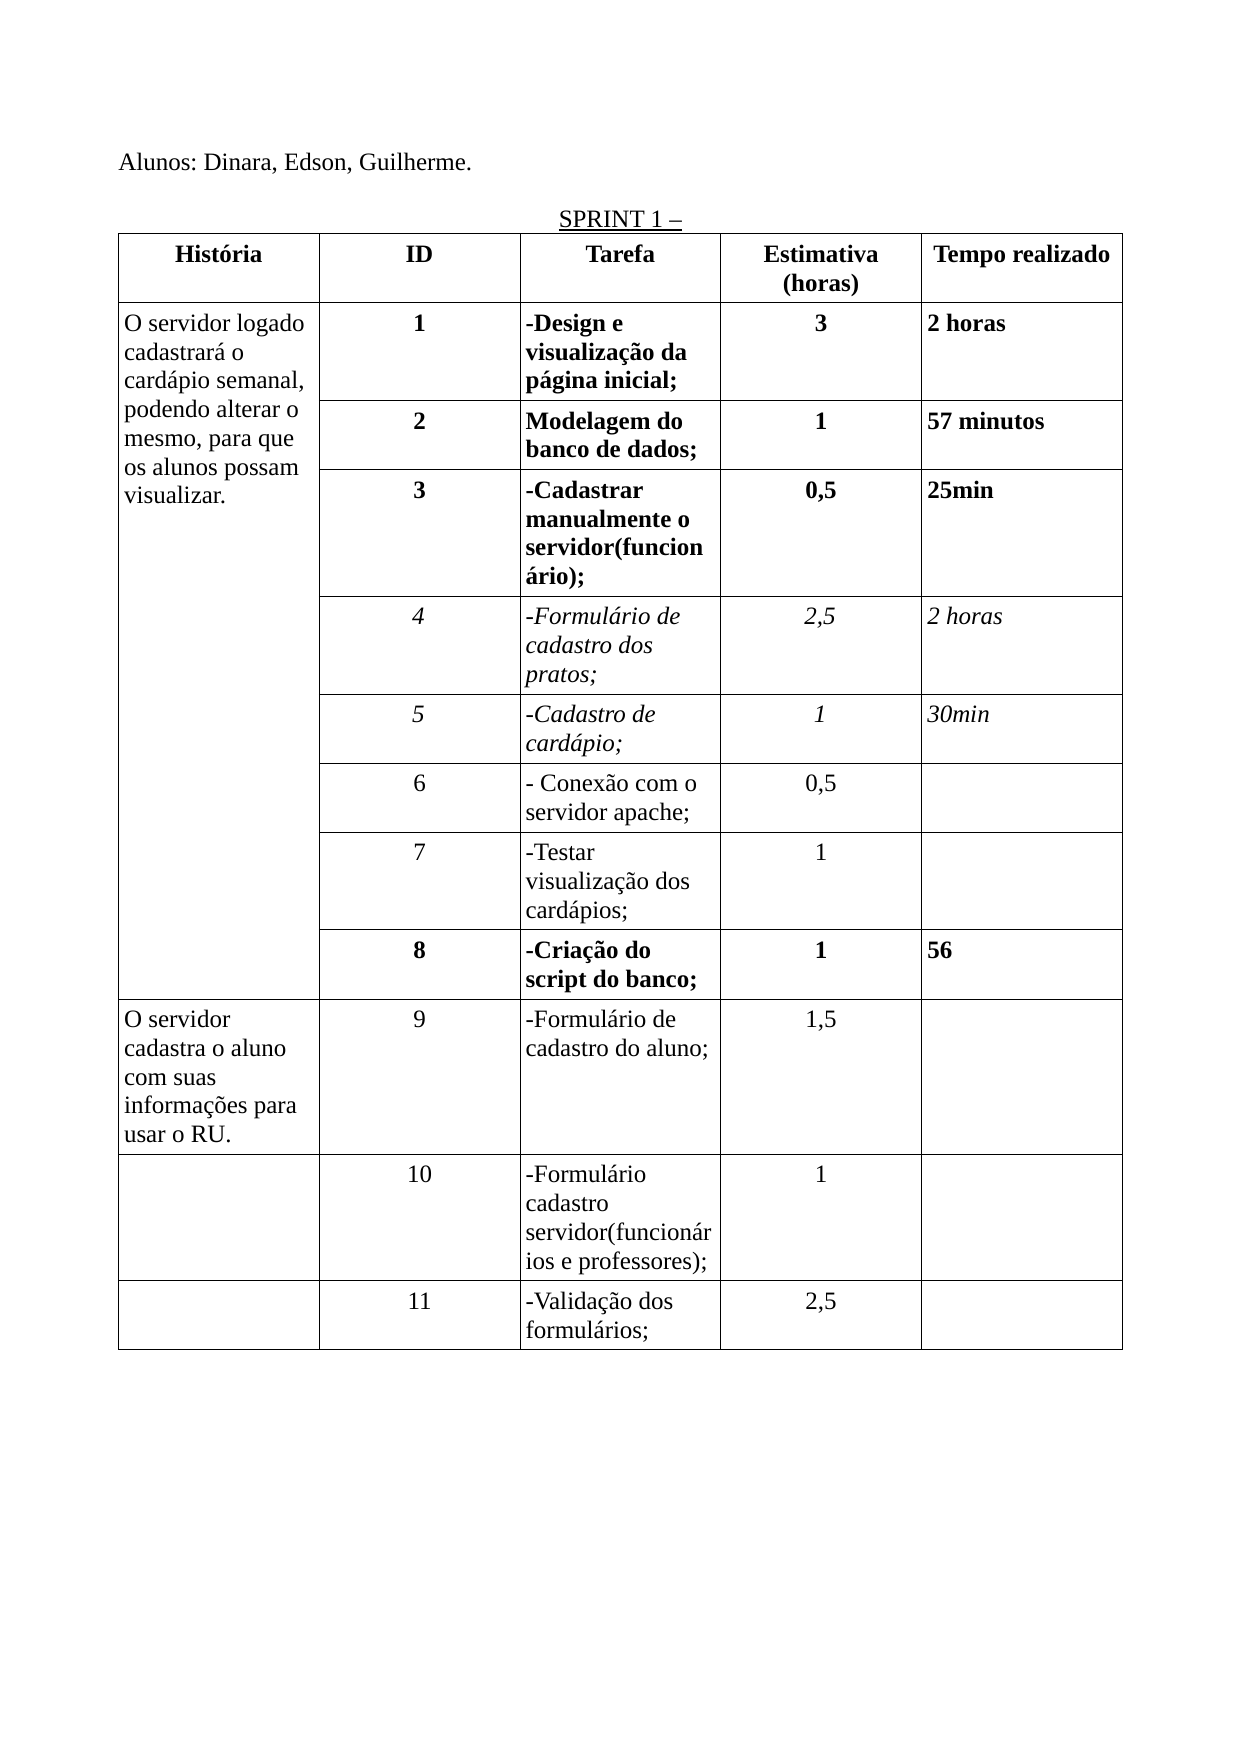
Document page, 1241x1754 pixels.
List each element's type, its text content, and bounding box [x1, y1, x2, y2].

table_header História [119, 234, 319, 302]
table_cell 3 [721, 303, 921, 400]
table_cell [922, 1000, 1122, 1154]
table_cell O servidor cadastra o aluno com suas informações para usar o RU. [119, 1000, 319, 1154]
table_cell 2,5 [721, 1281, 921, 1349]
table_cell 1 [721, 930, 921, 998]
table_cell 25min [922, 470, 1122, 596]
table_cell [922, 764, 1122, 832]
text Alunos: Dinara, Edson, Guilherme. [118, 147, 1122, 176]
table_cell 1 [721, 1155, 921, 1280]
table_header Tempo realizado [922, 234, 1122, 302]
table_cell 6 [320, 764, 520, 832]
table_cell 56 [922, 930, 1122, 998]
table_header Estimativa (horas) [721, 234, 921, 302]
table_cell 5 [320, 695, 520, 762]
table_cell 1 [721, 833, 921, 929]
table_cell Modelagem do banco de dados; [521, 401, 720, 469]
table_cell 7 [320, 833, 520, 929]
table_cell 57 minutos [922, 401, 1122, 469]
table_cell [119, 1281, 319, 1349]
table_header Tarefa [521, 234, 720, 302]
table_cell 1 [721, 695, 921, 762]
table_cell -Testar visualização dos cardápios; [521, 833, 720, 929]
table_cell -Cadastrar manualmente o servidor(funcionário); [521, 470, 720, 596]
table_cell -Validação dos formulários; [521, 1281, 720, 1349]
table_cell [922, 1155, 1122, 1280]
table_cell -Design e visualização da página inicial; [521, 303, 720, 400]
table_cell 2,5 [721, 597, 921, 693]
table_cell 4 [320, 597, 520, 693]
table_cell -Cadastro de cardápio; [521, 695, 720, 762]
text SPRINT 1 – [118, 204, 1122, 233]
table_cell 1 [320, 303, 520, 400]
table_cell 8 [320, 930, 520, 998]
table_cell 2 horas [922, 303, 1122, 400]
table_cell [922, 1281, 1122, 1349]
table_cell 2 [320, 401, 520, 469]
table_cell -Formulário de cadastro do aluno; [521, 1000, 720, 1154]
table_cell 2 horas [922, 597, 1122, 693]
table_cell 11 [320, 1281, 520, 1349]
table_cell 0,5 [721, 764, 921, 832]
table_cell -Criação do script do banco; [521, 930, 720, 998]
table_cell 10 [320, 1155, 520, 1280]
table_cell 0,5 [721, 470, 921, 596]
table_cell -Formulário cadastro servidor(funcionários e professores); [521, 1155, 720, 1280]
table_cell - Conexão com o servidor apache; [521, 764, 720, 832]
table_cell -Formulário de cadastro dos pratos; [521, 597, 720, 693]
table_cell [922, 833, 1122, 929]
table_cell 9 [320, 1000, 520, 1154]
table_cell [119, 1155, 319, 1280]
table_cell 1,5 [721, 1000, 921, 1154]
table_cell 30min [922, 695, 1122, 762]
table_cell 1 [721, 401, 921, 469]
table_cell O servidor logado cadastrará o cardápio semanal, podendo alterar o mesmo, para que os alunos possam visualizar. [119, 303, 319, 998]
table_cell 3 [320, 470, 520, 596]
table_header ID [320, 234, 520, 302]
